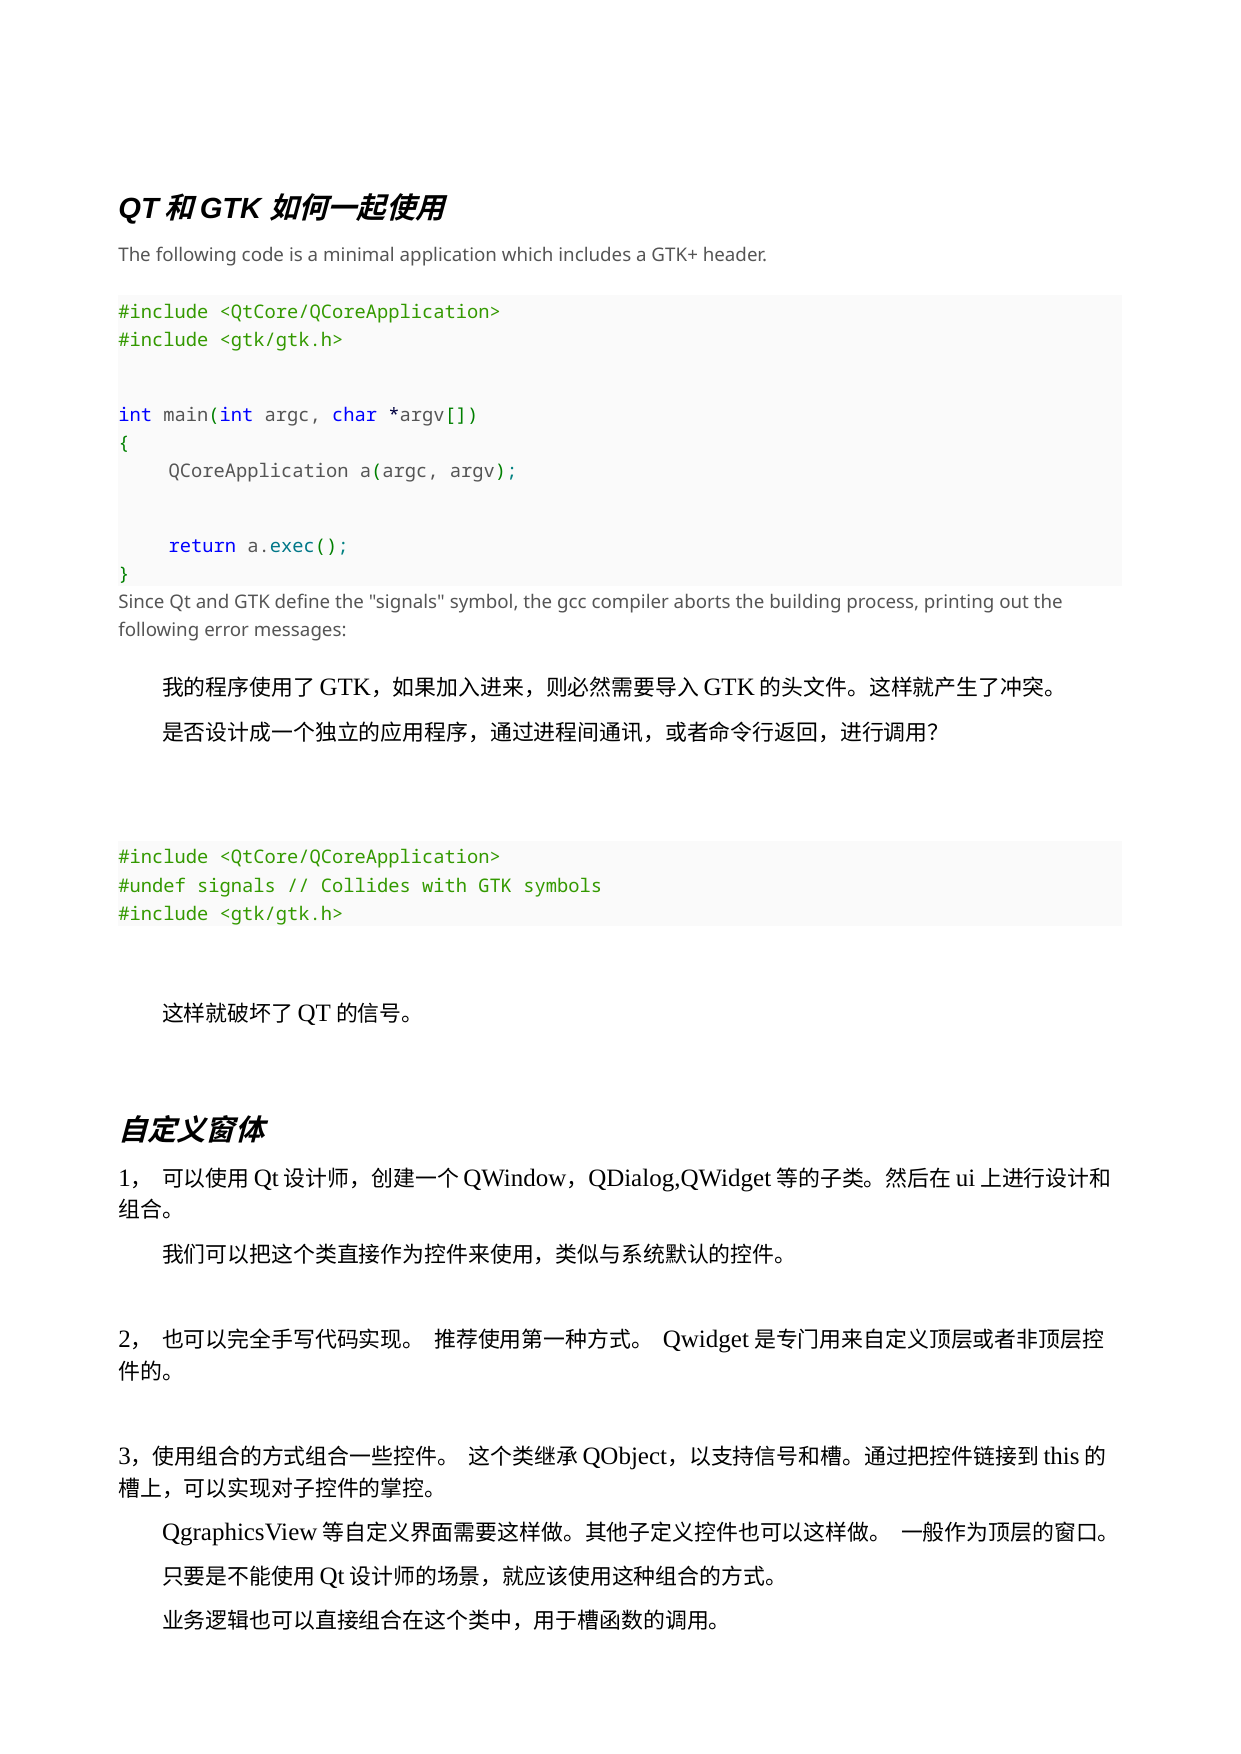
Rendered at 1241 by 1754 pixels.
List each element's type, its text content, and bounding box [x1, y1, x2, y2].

text 我们可以把这个类直接作为控件来使用，类似与系统默认的控件。 [118, 1237, 1122, 1268]
text The following code is a minimal application which includes a GTK+ header. [118, 239, 1122, 267]
text #include <QtCore/QCoreApplication> [118, 841, 1122, 869]
text #include <gtk/gtk.h> [118, 897, 1122, 926]
text 只要是不能使用Qt设计师的场景，就应该使用这种组合的方式。 [118, 1559, 1122, 1591]
text int main(int argc, char *argv[]) [118, 398, 1122, 427]
subtitle QT和GTK 如何一起使用 [118, 184, 1122, 227]
text QgraphicsView等自定义界面需要这样做。其他子定义控件也可以这样做。 一般作为顶层的窗口。 [118, 1515, 1122, 1547]
text QCoreApplication a(argc, argv); [118, 455, 1122, 483]
text 我的程序使用了GTK，如果加入进来，则必然需要导入GTK的头文件。这样就产生了冲突。 [118, 670, 1122, 702]
text } [118, 558, 1122, 586]
text #include <QtCore/QCoreApplication> [118, 295, 1122, 323]
text 1， 可以使用Qt设计师，创建一个QWindow，QDialog,QWidget等的子类。然后在ui上进行设计和组合。 [118, 1161, 1122, 1224]
text 是否设计成一个独立的应用程序，通过进程间通讯，或者命令行返回，进行调用？ [118, 714, 1122, 746]
text 3，使用组合的方式组合一些控件。 这个类继承QObject，以支持信号和槽。通过把控件链接到this的槽上，可以实现对子控件的掌控。 [118, 1439, 1122, 1502]
text #include <gtk/gtk.h> [118, 323, 1122, 352]
text Since Qt and GTK define the "signals" symbol, the gcc compiler aborts the building process, printing out the following error messages: [118, 586, 1122, 642]
subtitle 自定义窗体 [118, 1106, 1122, 1148]
text { [118, 427, 1122, 455]
text 这样就破坏了QT的信号。 [118, 967, 1122, 1027]
text #undef signals // Collides with GTK symbols [118, 869, 1122, 897]
text 2， 也可以完全手写代码实现。 推荐使用第一种方式。 Qwidget是专门用来自定义顶层或者非顶层控件的。 [118, 1322, 1122, 1385]
text 业务逻辑也可以直接组合在这个类中，用于槽函数的调用。 [118, 1603, 1122, 1635]
text return a.exec(); [118, 530, 1122, 558]
